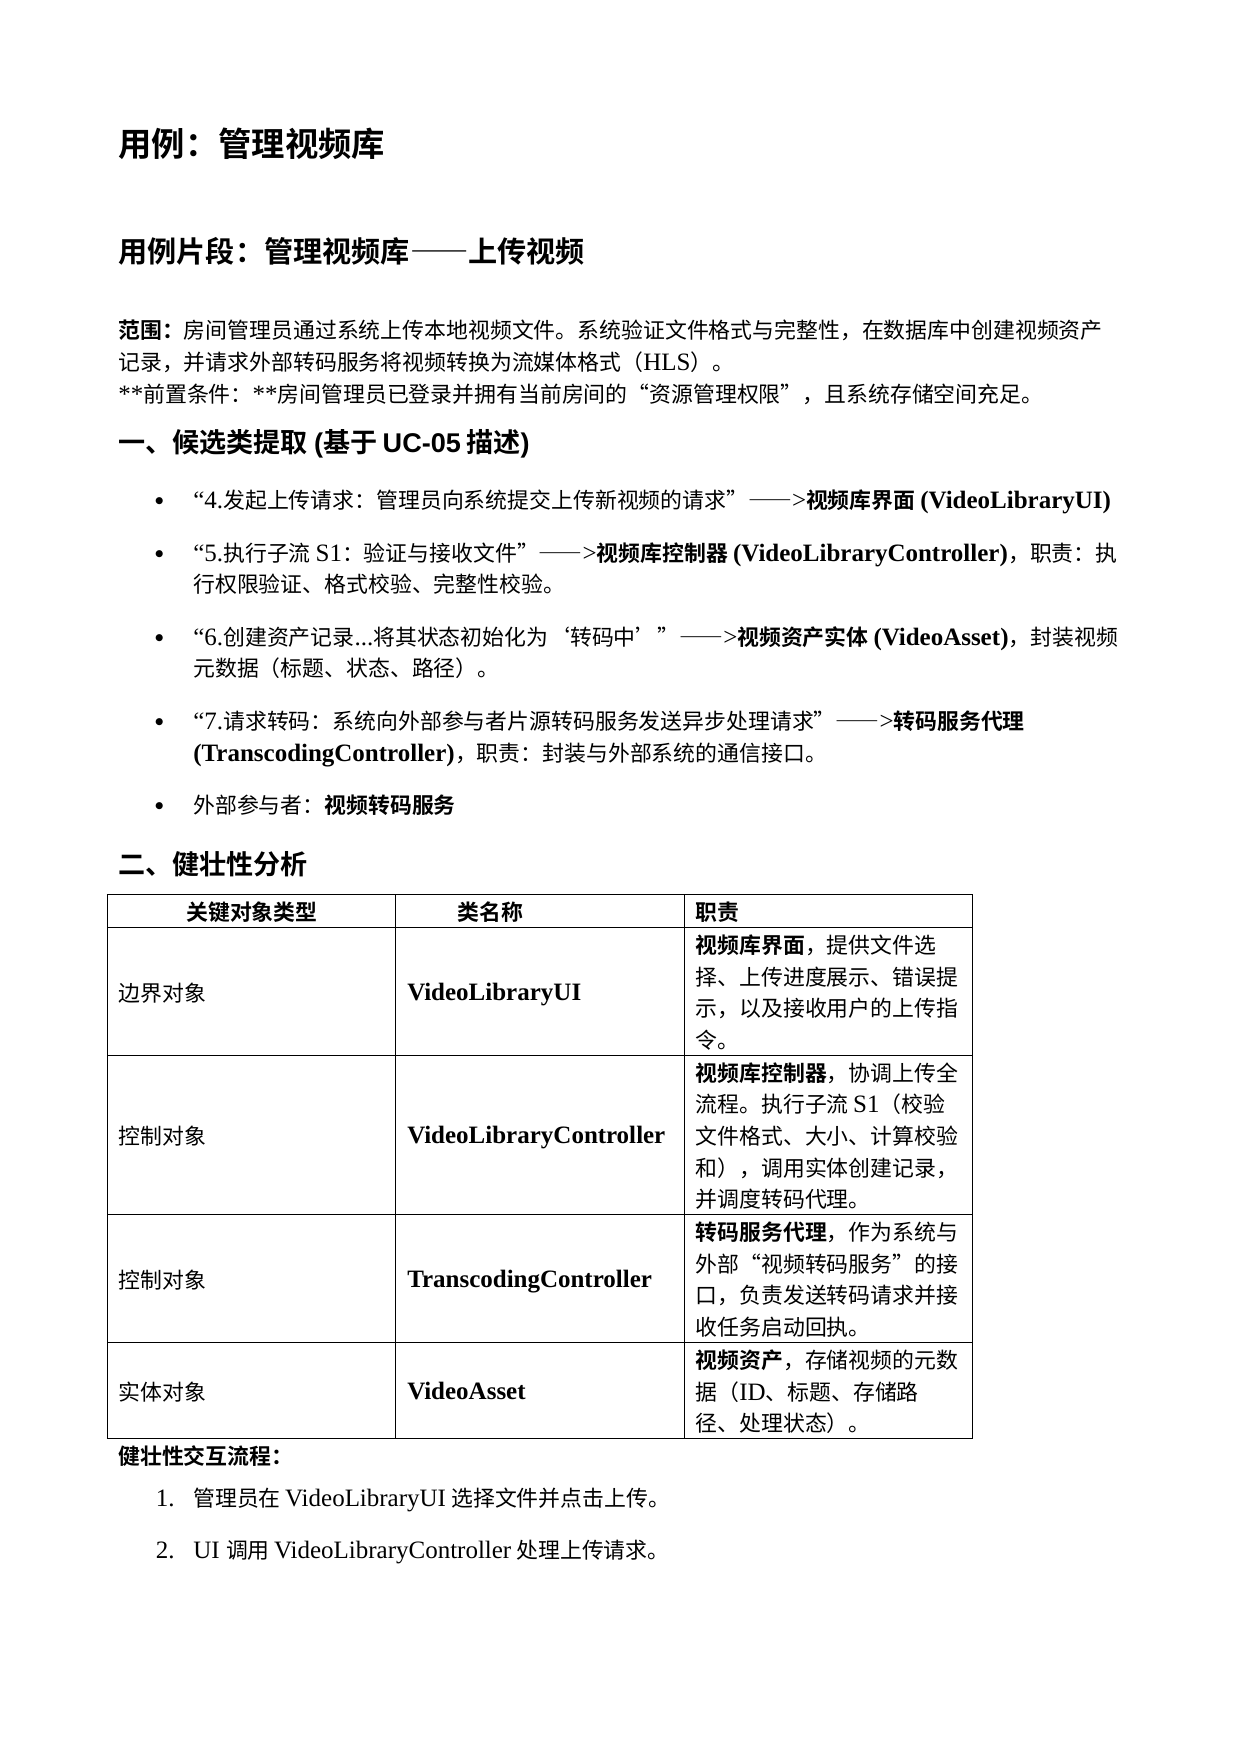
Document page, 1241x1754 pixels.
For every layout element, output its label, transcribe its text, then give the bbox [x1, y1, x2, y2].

table_cell VideoLibraryUI [396, 928, 684, 1055]
list “6.创建资产记录...将其状态初始化为‘转码中’”——>视频资产实体 (VideoAsset)，封装视频元数据（标题、状态、路径）。 [156, 620, 1122, 683]
table_header 关键对象类型 [108, 895, 395, 927]
table_header 职责 [685, 895, 972, 927]
text 健壮性交互流程： [118, 1439, 1122, 1471]
table_cell VideoAsset [396, 1343, 684, 1438]
subtitle 用例：管理视频库 [118, 118, 1122, 166]
table_cell 控制对象 [108, 1056, 395, 1214]
table_cell TranscodingController [396, 1215, 684, 1342]
table_cell 实体对象 [108, 1343, 395, 1438]
table_cell VideoLibraryController [396, 1056, 684, 1214]
list “5.执行子流 S1：验证与接收文件”——>视频库控制器 (VideoLibraryController)，职责：执行权限验证、格式校验、完整性校验。 [156, 536, 1122, 599]
subtitle 用例片段：管理视频库——上传视频 [118, 228, 1122, 270]
table_cell 转码服务代理，作为系统与外部“视频转码服务”的接口，负责发送转码请求并接收任务启动回执。 [685, 1215, 972, 1342]
list UI 调用VideoLibraryController处理上传请求。 [156, 1533, 1122, 1565]
table_header 类名称 [396, 895, 684, 927]
list “7.请求转码：系统向外部参与者片源转码服务发送异步处理请求”——>转码服务代理 (TranscodingController)，职责：封装与外部系统的通信接口。 [156, 704, 1122, 767]
subtitle 二、健壮性分析 [118, 843, 1122, 882]
text **前置条件：**房间管理员已登录并拥有当前房间的“资源管理权限”，且系统存储空间充足。 [118, 377, 1122, 408]
text 范围：房间管理员通过系统上传本地视频文件。系统验证文件格式与完整性，在数据库中创建视频资产记录，并请求外部转码服务将视频转换为流媒体格式（HLS）。 [118, 313, 1122, 377]
table_cell 边界对象 [108, 928, 395, 1055]
subtitle 一、候选类提取 (基于UC-05描述) [118, 421, 1122, 460]
list “4.发起上传请求：管理员向系统提交上传新视频的请求”——>视频库界面 (VideoLibraryUI) [156, 483, 1122, 515]
list 外部参与者：视频转码服务 [156, 788, 1122, 820]
table_cell 视频库控制器，协调上传全流程。执行子流S1（校验文件格式、大小、计算校验和），调用实体创建记录，并调度转码代理。 [685, 1056, 972, 1214]
table_cell 视频资产，存储视频的元数据（ID、标题、存储路径、处理状态）。 [685, 1343, 972, 1438]
list 管理员在VideoLibraryUI选择文件并点击上传。 [156, 1481, 1122, 1513]
table_cell 视频库界面，提供文件选择、上传进度展示、错误提示，以及接收用户的上传指令。 [685, 928, 972, 1055]
table_cell 控制对象 [108, 1215, 395, 1342]
